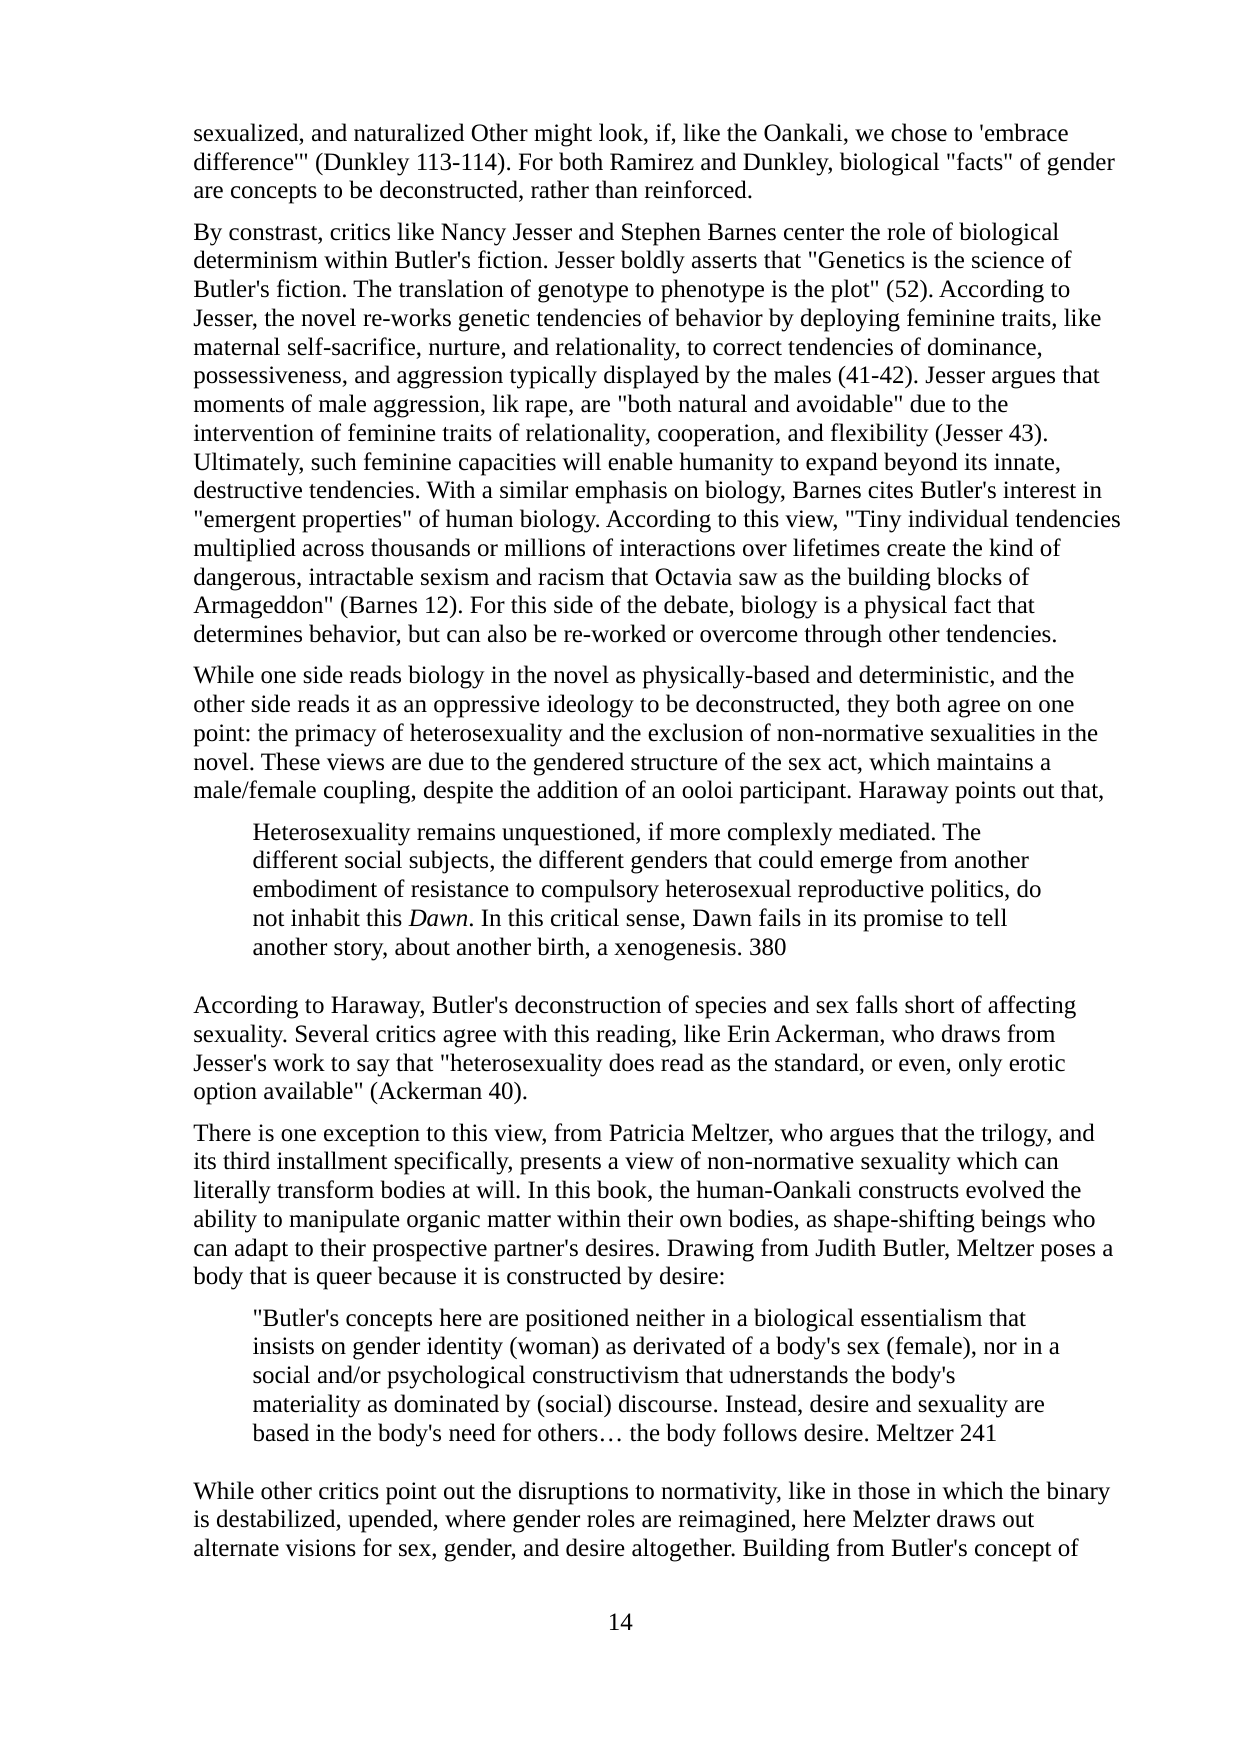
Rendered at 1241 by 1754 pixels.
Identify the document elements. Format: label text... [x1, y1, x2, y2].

list According to Haraway, Butler's deconstruction of species and sex falls short of affecting sexuality. Several critics agree with this reading, like Erin Ackerman, who draws from Jesser's work to say that "heterosexuality does read as the standard, or even, only erotic option available" (Ackerman 40). [156, 990, 1122, 1105]
list Heterosexuality remains unquestioned, if more complexly mediated. The different social subjects, the different genders that could emerge from another embodiment of resistance to compulsory heterosexual reproductive politics, do not inhabit this Dawn. In this critical sense, Dawn fails in its promise to tell another story, about another birth, a xenogenesis. 380 [215, 817, 1063, 961]
list While other critics point out the disruptions to normativity, like in those in which the binary is destabilized, upended, where gender roles are reimagined, here Melzter draws out alternate visions for sex, gender, and desire altogether. Building from Butler's concept of [156, 1476, 1122, 1562]
list While one side reads biology in the novel as physically-based and deterministic, and the other side reads it as an oppressive ideology to be deconstructed, they both agree on one point: the primacy of heterosexuality and the exclusion of non-normative sexualities in the novel. These views are due to the gendered structure of the sex act, which maintains a male/female coupling, despite the addition of an ooloi participant. Haraway points out that, [156, 661, 1122, 804]
list There is one exception to this view, from Patricia Meltzer, who argues that the trilogy, and its third installment specifically, presents a view of non-normative sexuality which can literally transform bodies at will. In this book, the human-Oankali constructs evolved the ability to manipulate organic matter within their own bodies, as shape-shifting beings who can adapt to their prospective partner's desires. Drawing from Judith Butler, Meltzer poses a body that is queer because it is constructed by desire: [156, 1118, 1122, 1290]
list sexualized, and naturalized Other might look, if, like the Oankali, we chose to 'embrace difference'" (Dunkley 113-114). For both Ramirez and Dunkley, biological "facts" of gender are concepts to be deconstructed, rather than reinforced. [156, 118, 1122, 204]
list "Butler's concepts here are positioned neither in a biological essentialism that insists on gender identity (woman) as derivated of a body's sex (female), nor in a social and/or psychological constructivism that udnerstands the body's materiality as dominated by (social) discourse. Instead, desire and sexuality are based in the body's need for others… the body follows desire. Meltzer 241 [215, 1303, 1063, 1446]
list By constrast, critics like Nancy Jesser and Stephen Barnes center the role of biological determinism within Butler's fiction. Jesser boldly asserts that "Genetics is the science of Butler's fiction. The translation of genotype to phenotype is the plot" (52). According to Jesser, the novel re-works genetic tendencies of behavior by deploying feminine traits, like maternal self-sacrifice, nurture, and relationality, to correct tendencies of dominance, possessiveness, and aggression typically displayed by the males (41-42). Jesser argues that moments of male aggression, lik rape, are "both natural and avoidable" due to the intervention of feminine traits of relationality, cooperation, and flexibility (Jesser 43). Ultimately, such feminine capacities will enable humanity to expand beyond its innate, destructive tendencies. With a similar emphasis on biology, Barnes cites Butler's interest in "emergent properties" of human biology. According to this view, "Tiny individual tendencies multiplied across thousands or millions of interactions over lifetimes create the kind of dangerous, intractable sexism and racism that Octavia saw as the building blocks of Armageddon" (Barnes 12). For this side of the debate, biology is a physical fact that determines behavior, but can also be re-worked or overcome through other tendencies. [156, 217, 1122, 648]
